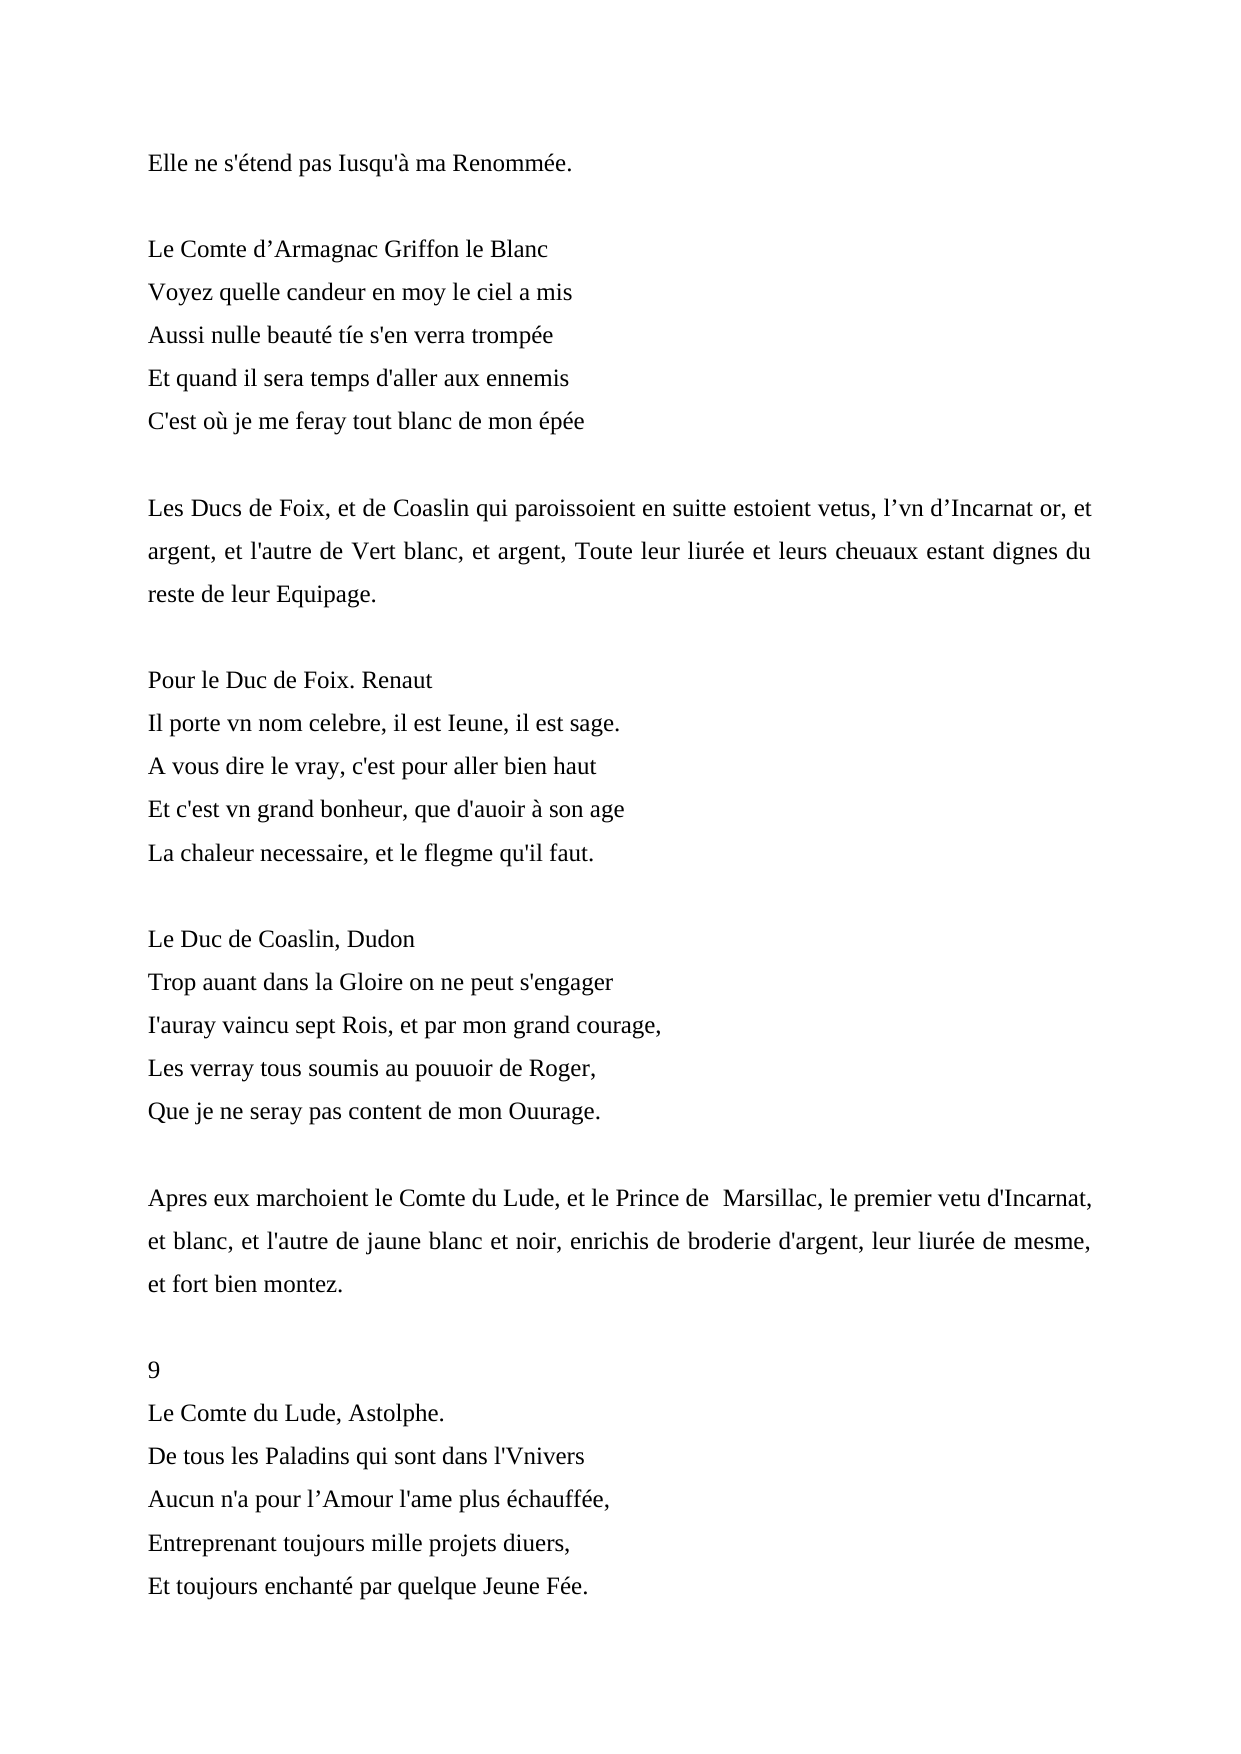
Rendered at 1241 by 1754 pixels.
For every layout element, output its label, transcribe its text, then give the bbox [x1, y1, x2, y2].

text Trop auant dans la Gloire on ne peut s'engager [148, 967, 1093, 996]
text Elle ne s'étend pas Iusqu'à ma Renommée. [148, 148, 1093, 176]
text C'est où je me feray tout blanc de mon épée [148, 406, 1093, 435]
text De tous les Paladins qui sont dans l'Vnivers [148, 1441, 1093, 1470]
text La chaleur necessaire, et le flegme qu'il faut. [148, 838, 1093, 866]
text Le Comte d’Armagnac Griffon le Blanc [148, 234, 1093, 263]
text Que je ne seray pas content de mon Ouurage. [148, 1096, 1093, 1125]
text Il porte vn nom celebre, il est Ieune, il est sage. [148, 708, 1093, 737]
text Aussi nulle beauté tíe s'en verra trompée [148, 320, 1093, 349]
text Pour le Duc de Foix. Renaut [148, 665, 1093, 694]
text Et toujours enchanté par quelque Jeune Fée. [148, 1571, 1093, 1599]
text A vous dire le vray, c'est pour aller bien haut [148, 751, 1093, 780]
text I'auray vaincu sept Rois, et par mon grand courage, [148, 1010, 1093, 1039]
text Les Ducs de Foix, et de Coaslin qui paroissoient en suitte estoient vetus, l’vn d’Incarnat or, et argent, et l'autre de Vert blanc, et argent, Toute leur liurée et leurs cheuaux estant dignes du reste de leur Equipage. [148, 493, 1093, 608]
text Les verray tous soumis au pouuoir de Roger, [148, 1053, 1093, 1082]
text Voyez quelle candeur en moy le ciel a mis [148, 277, 1093, 306]
text Le Comte du Lude, Astolphe. [148, 1398, 1093, 1427]
text Et c'est vn grand bonheur, que d'auoir à son age [148, 794, 1093, 823]
text Aucun n'a pour l’Amour l'ame plus échauffée, [148, 1484, 1093, 1513]
text Le Duc de Coaslin, Dudon [148, 924, 1093, 953]
text 9 [148, 1355, 1093, 1384]
text Entreprenant toujours mille projets diuers, [148, 1528, 1093, 1556]
text Apres eux marchoient le Comte du Lude, et le Prince de Marsillac, le premier vetu d'Incarnat, et blanc, et l'autre de jaune blanc et noir, enrichis de broderie d'argent, leur liurée de mesme, et fort bien montez. [148, 1183, 1093, 1298]
text Et quand il sera temps d'aller aux ennemis [148, 363, 1093, 392]
